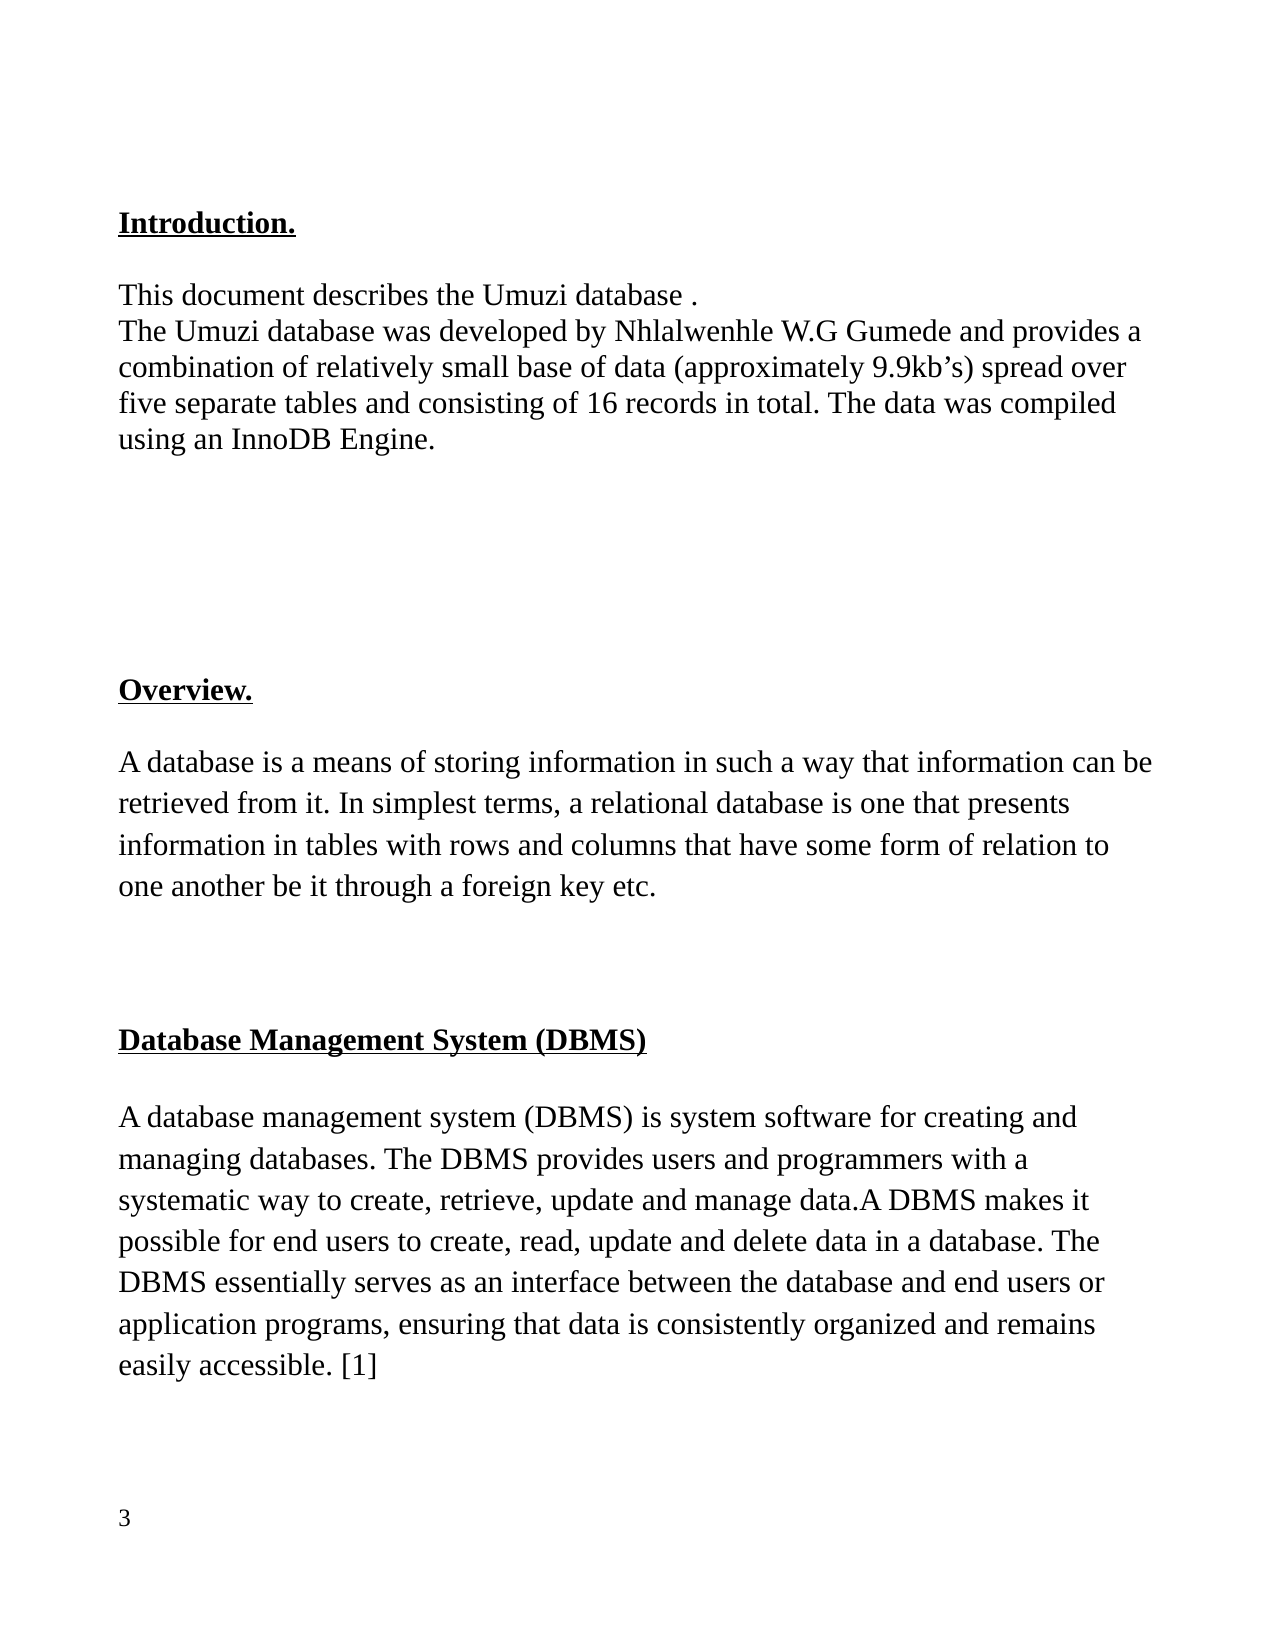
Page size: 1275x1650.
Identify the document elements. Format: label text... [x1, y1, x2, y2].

text This document describes the Umuzi database . [118, 276, 1157, 312]
text Database Management System (DBMS) [118, 1022, 1157, 1057]
text The Umuzi database was developed by Nhlalwenhle W.G Gumede and provides a combination of relatively small base of data (approximately 9.9kb’s) spread over five separate tables and consisting of 16 records in total. The data was compiled using an InnoDB Engine. [118, 312, 1157, 456]
text Introduction. [118, 204, 1157, 240]
text A database management system (DBMS) is system software for creating and managing databases. The DBMS provides users and programmers with a systematic way to create, retrieve, update and manage data.A DBMS makes it possible for end users to create, read, update and delete data in a database. The DBMS essentially serves as an interface between the database and end users or application programs, ensuring that data is consistently organized and remains easily accessible. [1] [118, 1099, 1157, 1382]
text Overview. [118, 672, 1157, 707]
text A database is a means of storing information in such a way that information can be retrieved from it. In simplest terms, a relational database is one that presents information in tables with rows and columns that have some form of relation to one another be it through a foreign key etc. [118, 743, 1157, 903]
